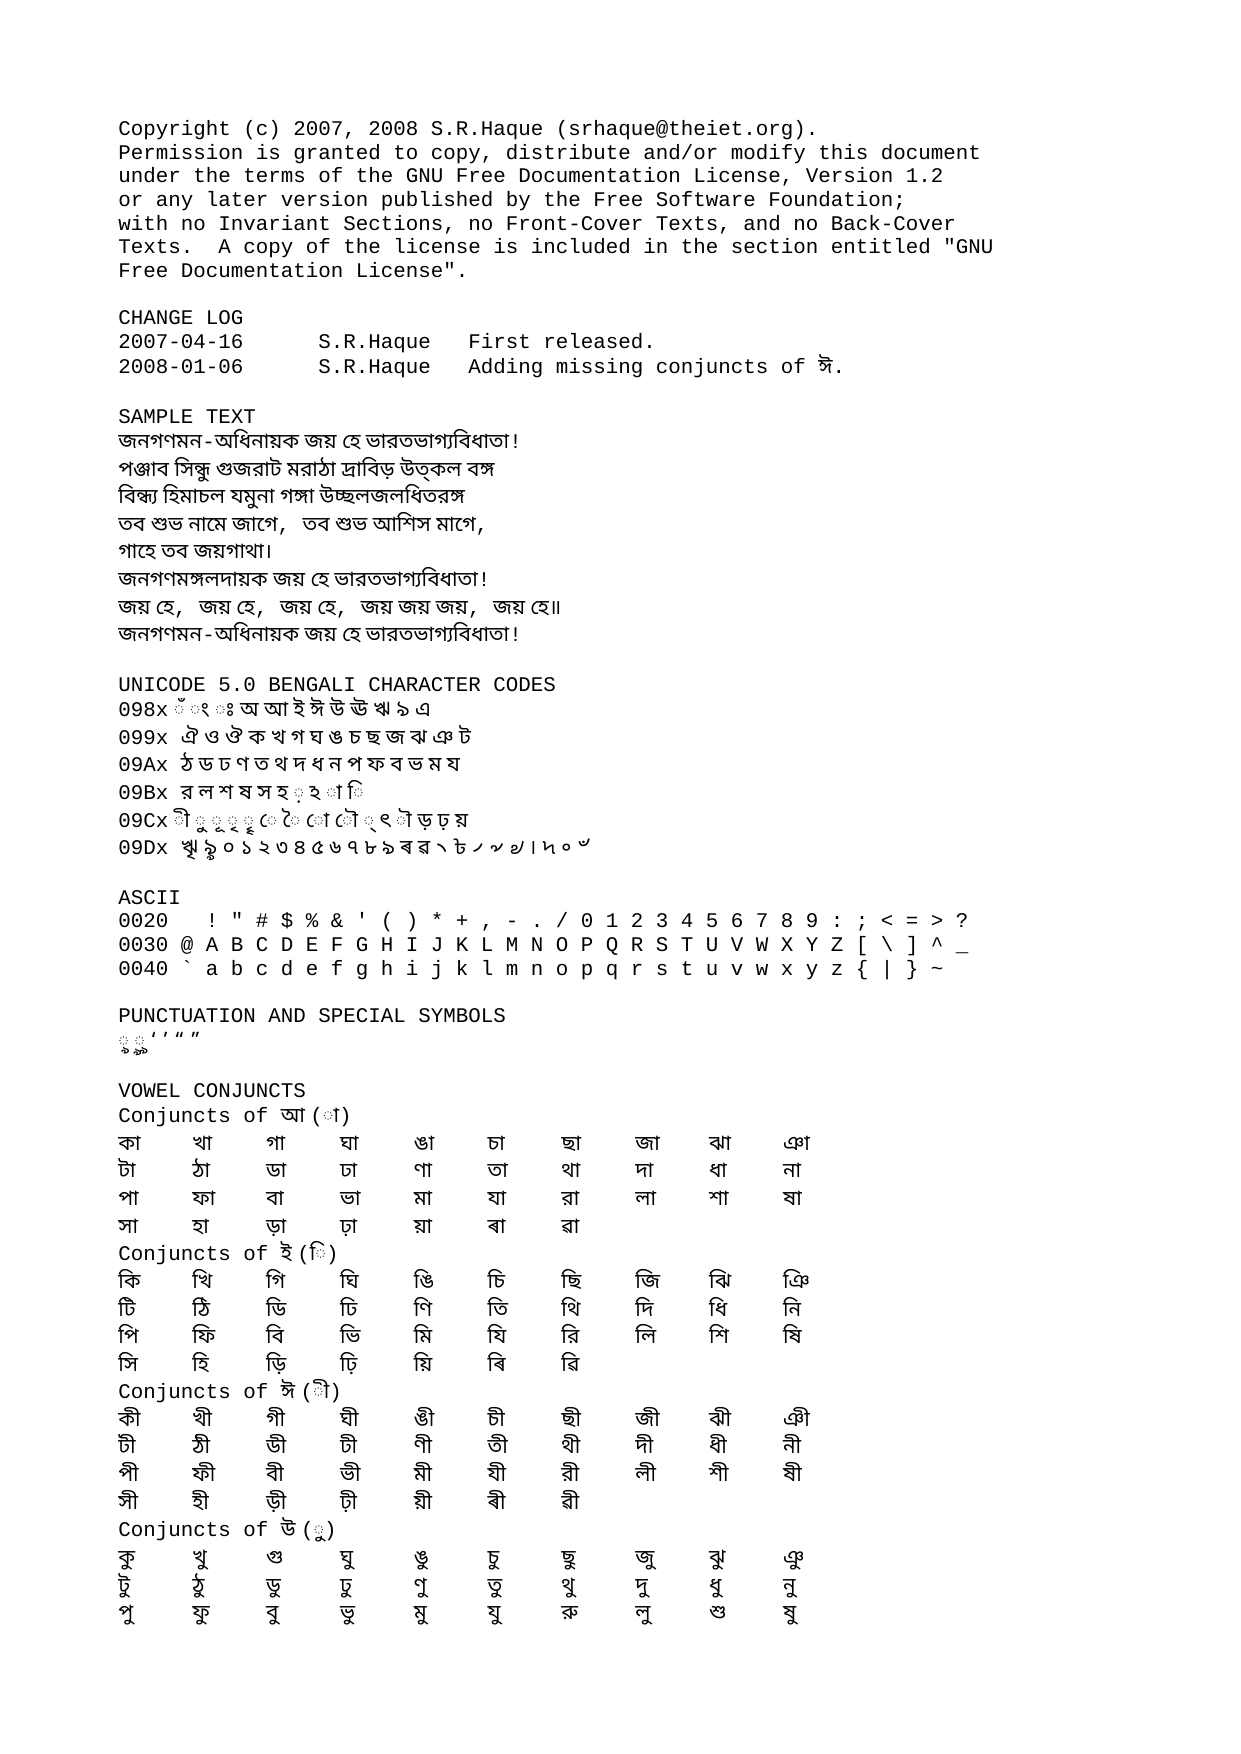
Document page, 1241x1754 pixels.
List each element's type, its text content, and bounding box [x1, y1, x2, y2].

text 09Ax ঠ ড ঢ ণ ত থ দ ধ ন প ফ ব ভ ম য [118, 753, 1122, 780]
text 2007-04-16 S.R.Haque First released. [118, 331, 1122, 354]
text SAMPLE TEXT [118, 406, 1122, 429]
text with no Invariant Sections, no Front-Cover Texts, and no Back-Cover [118, 213, 1122, 236]
text Conjuncts of উ (ু) [118, 1518, 1122, 1545]
text পঞ্জাব সিন্ধু গুজরাট মরাঠা দ্রাবিড় উত্কল বঙ্গ [118, 457, 1122, 485]
text কি খি গি ঘি ঙি চি ছি জি ঝি ঞি [118, 1269, 1122, 1297]
text Texts. A copy of the license is included in the section entitled "GNU [118, 236, 1122, 260]
text টি ঠি ডি ঢি ণি তি থি দি ধি নি [118, 1297, 1122, 1324]
text Free Documentation License". [118, 260, 1122, 284]
text 0030 @ A B C D E F G H I J K L M N O P Q R S T U V W X Y Z [ \ ] ^ _ [118, 934, 1122, 958]
text Copyright (c) 2007, 2008 S.R.Haque (srhaque@theiet.org). [118, 118, 1122, 142]
text সি হি ড়ি ঢ়ি য়ি ৰি ৱি [118, 1352, 1122, 1380]
text Conjuncts of ঈ (ী) [118, 1380, 1122, 1407]
text 09Dx ৠ ৡ ০ ১ ২ ৩ ৪ ৫ ৬ ৭ ৮ ৯ ৰ ৱ ৲ ৳ ৴ ৵ ৶ ৷ ৸ ৹ ৺ [118, 836, 1122, 863]
text 09Cx ী ু ূ ৃ ৄ ে ৈ ো ৌ ্ ৎ ৗ ড় ঢ় য় [118, 808, 1122, 836]
text জনগণমন-অধিনায়ক জয় হে ভারতভাগ্যবিধাতা! [118, 429, 1122, 457]
text সা হা ড়া ঢ়া য়া ৰা ৱা [118, 1214, 1122, 1242]
text 099x ঐ ও ঔ ক খ গ ঘ ঙ চ ছ জ ঝ ঞ ট [118, 725, 1122, 753]
text পি ফি বি ভি মি যি রি লি শি ষি [118, 1324, 1122, 1352]
text PUNCTUATION AND SPECIAL SYMBOLS [118, 1005, 1122, 1029]
text সী হী ড়ী ঢ়ী য়ী ৰী ৱী [118, 1490, 1122, 1518]
text তব শুভ নামে জাগে, তব শুভ আশিস মাগে, [118, 512, 1122, 540]
text কী খী গী ঘী ঙী চী ছী জী ঝী ঞী [118, 1407, 1122, 1435]
text পা ফা বা ভা মা যা রা লা শা ষা [118, 1186, 1122, 1214]
text কা খা গা ঘা ঙা চা ছা জা ঝা ঞা [118, 1131, 1122, 1159]
text 09Bx র ল শ ষ স হ ় ঽ া ি [118, 780, 1122, 808]
text বিন্ধ্য হিমাচল যমুনা গঙ্গা উচ্ছলজলধিতরঙ্গ [118, 485, 1122, 512]
text CHANGE LOG [118, 307, 1122, 331]
text under the terms of the GNU Free Documentation License, Version 1.2 [118, 165, 1122, 189]
text Permission is granted to copy, distribute and/or modify this document [118, 142, 1122, 165]
text UNICODE 5.0 BENGALI CHARACTER CODES [118, 674, 1122, 698]
text গাহে তব জয়গাথা। [118, 540, 1122, 567]
text জয় হে, জয় হে, জয় হে, জয় জয় জয়, জয় হে॥ [118, 595, 1122, 623]
text ASCII [118, 887, 1122, 911]
text পু ফু বু ভু মু যু রু লু শু ষু [118, 1601, 1122, 1628]
text টু ঠু ডু ঢু ণু তু থু দু ধু নু [118, 1573, 1122, 1601]
text Conjuncts of আ (া) [118, 1104, 1122, 1131]
text টী ঠী ডী ঢী ণী তী থী দী ধী নী [118, 1435, 1122, 1462]
text কু খু গু ঘু ঙু চু ছু জু ঝু ঞু [118, 1545, 1122, 1573]
text VOWEL CONJUNCTS [118, 1080, 1122, 1104]
text জনগণমঙ্গলদায়ক জয় হে ভারতভাগ্যবিধাতা! [118, 567, 1122, 595]
text জনগণমন-অধিনায়ক জয় হে ভারতভাগ্যবিধাতা! [118, 623, 1122, 650]
text 098x ঁ ং ঃ অ আ ই ঈ উ ঊ ঋ ঌ এ [118, 698, 1122, 725]
text টা ঠা ডা ঢা ণা তা থা দা ধা না [118, 1159, 1122, 1186]
text 2008-01-06 S.R.Haque Adding missing conjuncts of ঈ. [118, 354, 1122, 382]
text 0020 ! " # $ % & ' ( ) * + , - . / 0 1 2 3 4 5 6 7 8 9 : ; < = > ? [118, 911, 1122, 934]
text Conjuncts of ই (ি) [118, 1242, 1122, 1269]
text or any later version published by the Free Software Foundation; [118, 189, 1122, 213]
text পী ফী বী ভী মী যী রী লী শী ষী [118, 1462, 1122, 1490]
text ৢ ৣ ‘ ’ “ ” [118, 1029, 1122, 1056]
text 0040 ` a b c d e f g h i j k l m n o p q r s t u v w x y z { | } ~ [118, 958, 1122, 981]
